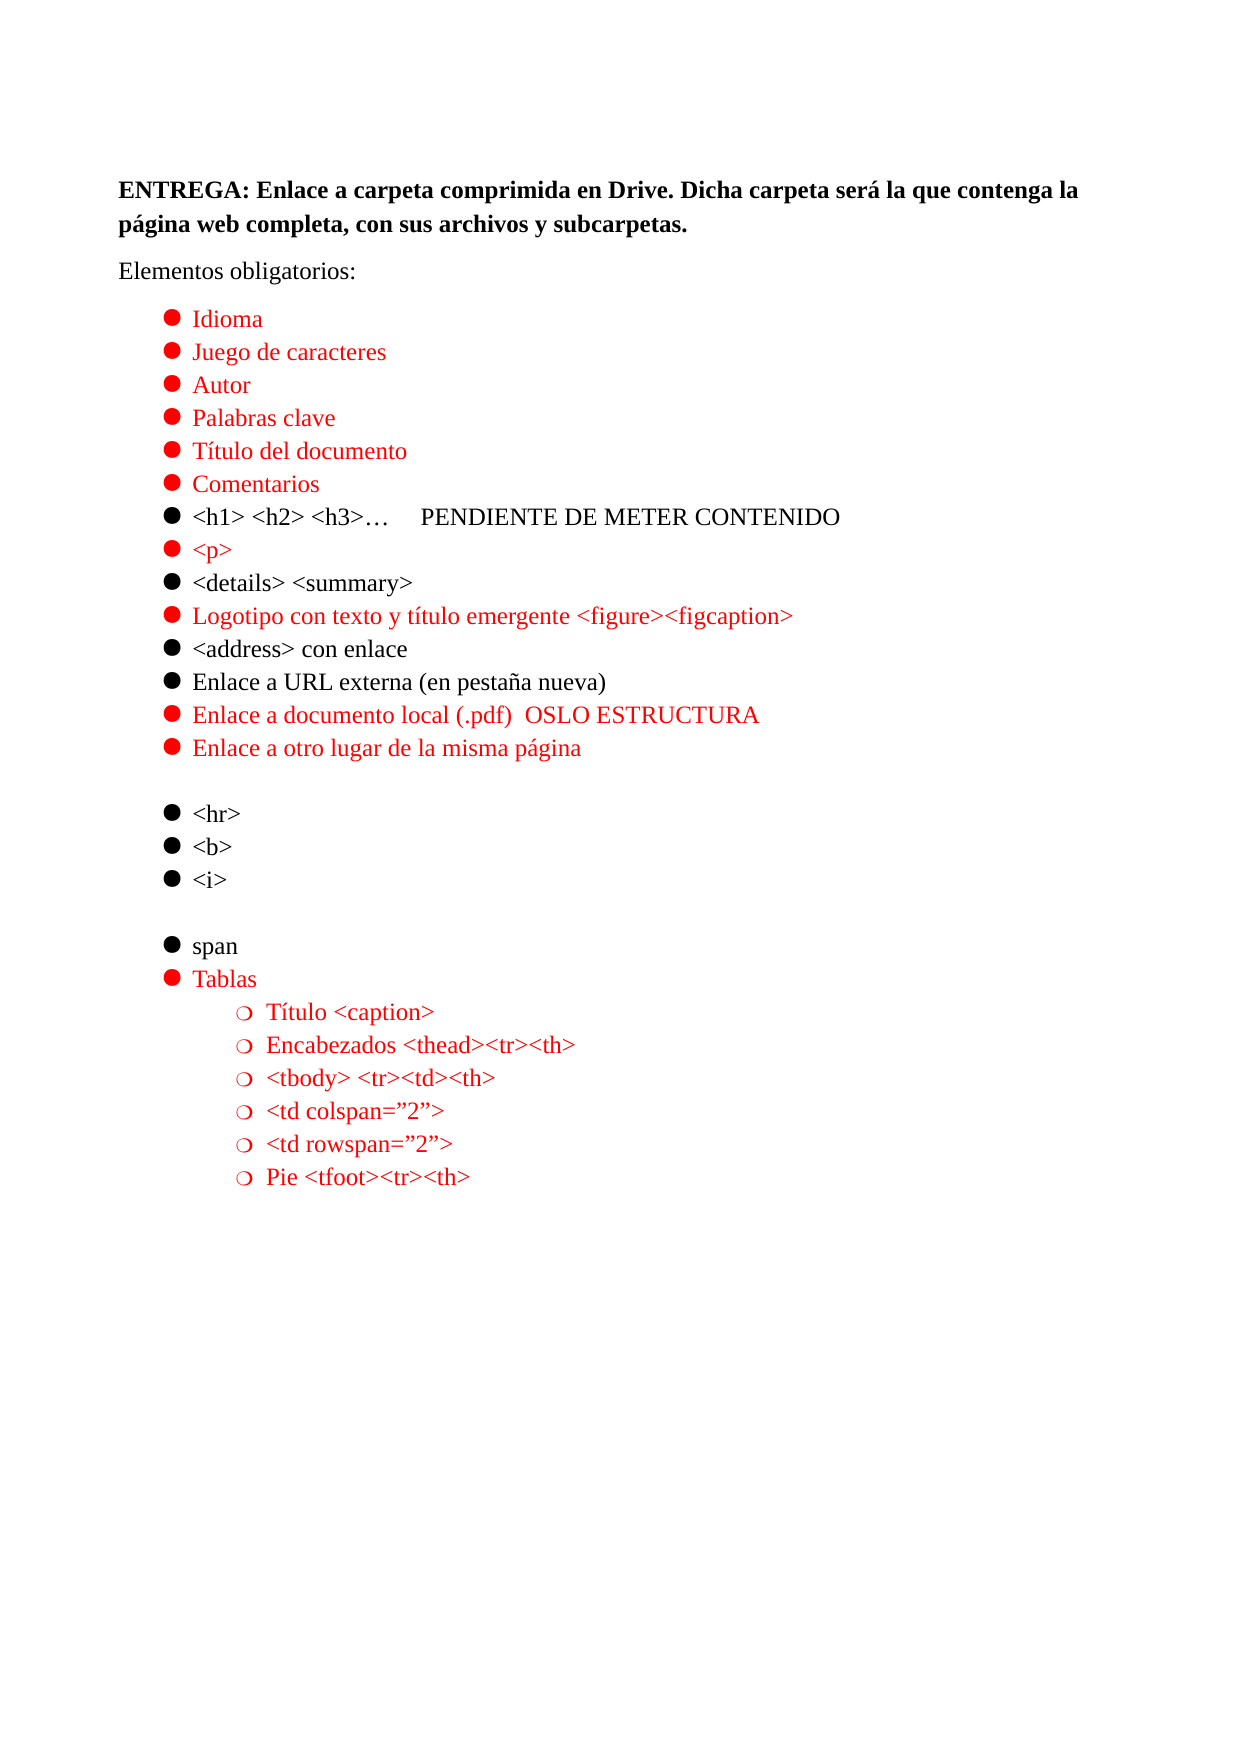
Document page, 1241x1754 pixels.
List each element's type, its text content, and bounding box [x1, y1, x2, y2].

list <h1> <h2> <h3>… PENDIENTE DE METER CONTENIDO [162, 502, 1122, 531]
list <b> [162, 832, 1122, 861]
list <td colspan=”2”> [236, 1096, 1122, 1125]
list Palabras clave [162, 403, 1122, 432]
list Pie <tfoot><tr><th> [236, 1162, 1122, 1191]
text ENTREGA: Enlace a carpeta comprimida en Drive. Dicha carpeta será la que contenga la página web completa, con sus archivos y subcarpetas. [118, 176, 1122, 237]
list span [162, 931, 1122, 960]
list <tbody> <tr><td><th> [236, 1063, 1122, 1092]
list Autor [162, 370, 1122, 399]
list <td rowspan=”2”> [236, 1129, 1122, 1158]
list <hr> [162, 799, 1122, 828]
list Idioma [162, 304, 1122, 333]
list Juego de caracteres [162, 337, 1122, 366]
list Logotipo con texto y título emergente <figure><figcaption> [162, 601, 1122, 630]
list Encabezados <thead><tr><th> [236, 1030, 1122, 1059]
list Enlace a documento local (.pdf) OSLO ESTRUCTURA [162, 700, 1122, 729]
list <details> <summary> [162, 568, 1122, 597]
list <p> [162, 535, 1122, 564]
list Comentarios [162, 469, 1122, 498]
list Enlace a URL externa (en pestaña nueva) [162, 667, 1122, 696]
list Enlace a otro lugar de la misma página [162, 733, 1122, 762]
list <i> [162, 865, 1122, 894]
list Título <caption> [236, 997, 1122, 1026]
list Tablas [162, 964, 1122, 993]
list <address> con enlace [162, 634, 1122, 663]
text Elementos obligatorios: [118, 256, 1122, 285]
list Título del documento [162, 436, 1122, 465]
